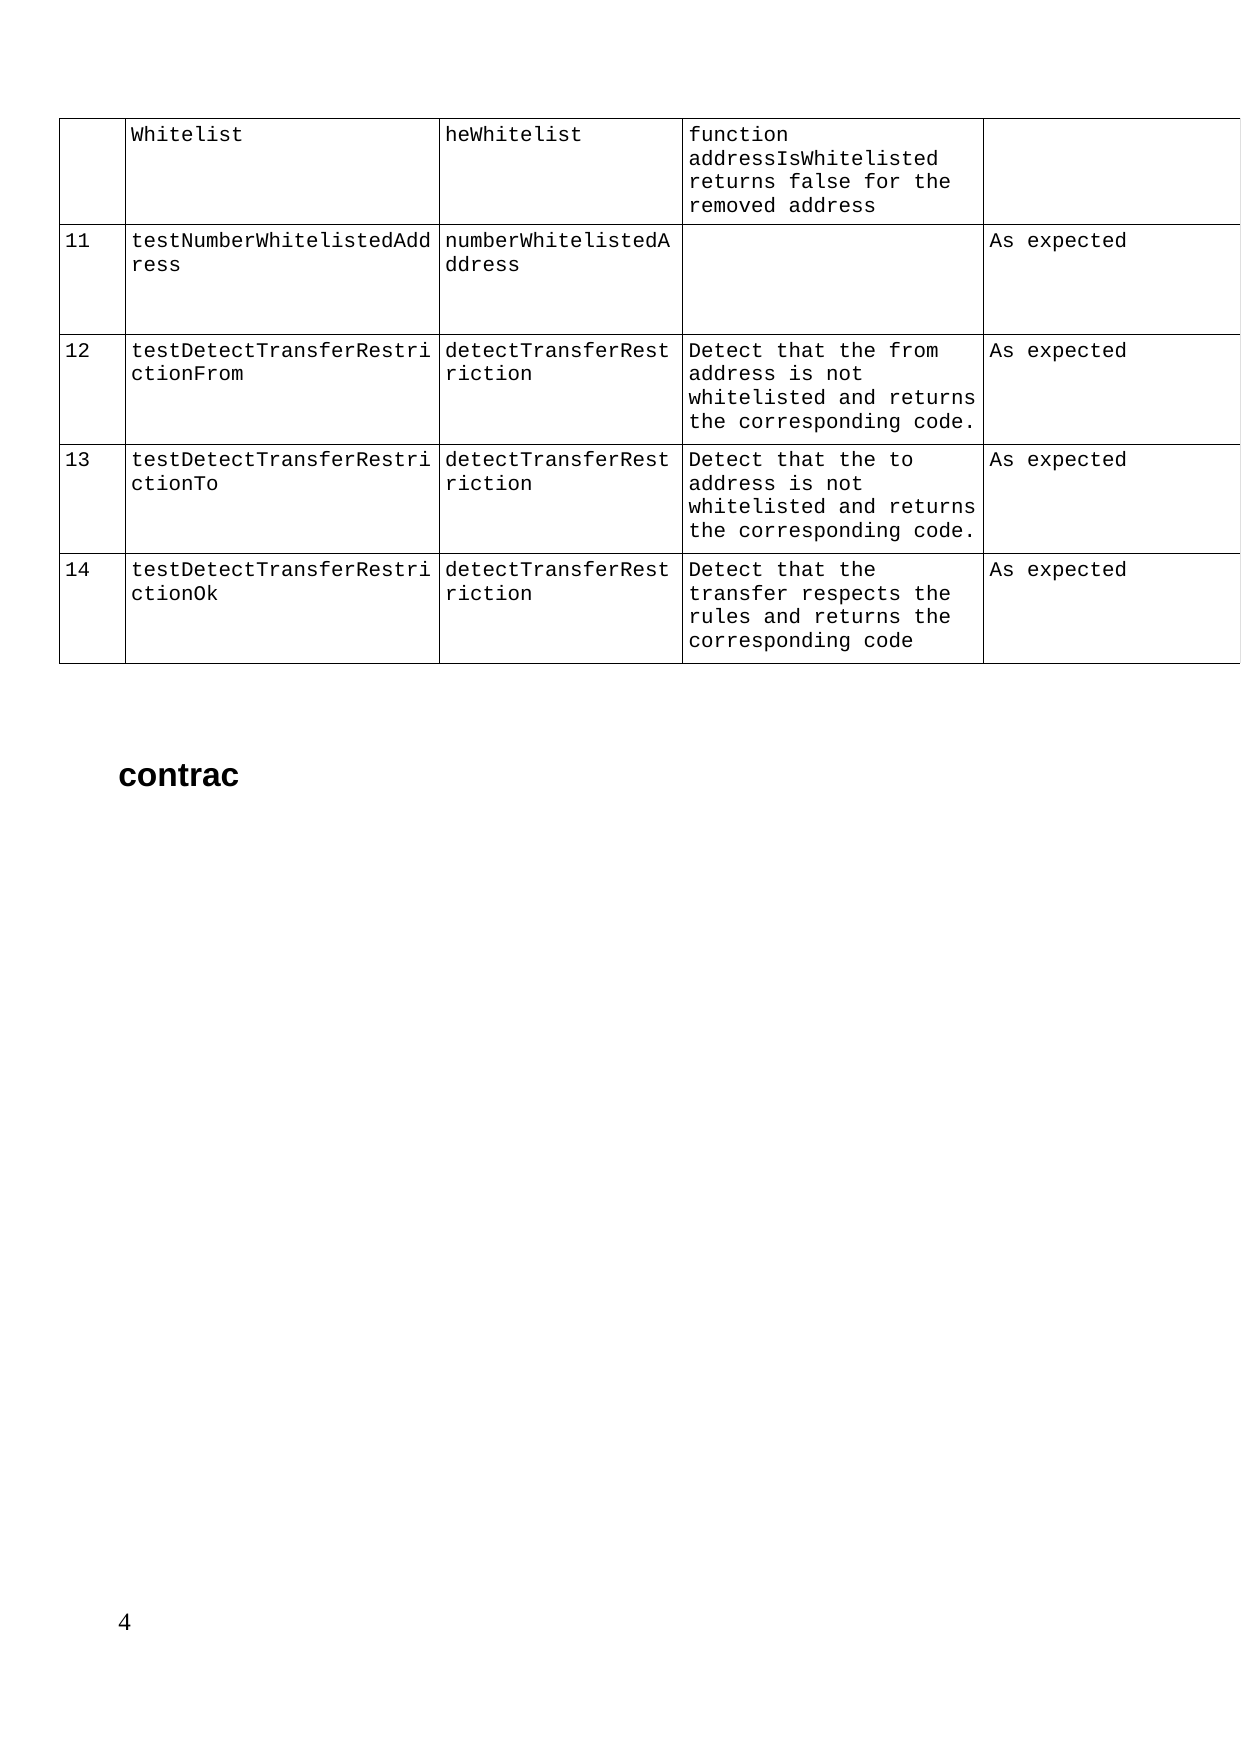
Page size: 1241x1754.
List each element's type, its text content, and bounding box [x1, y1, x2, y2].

table_cell [683, 225, 983, 334]
table_cell 14 [60, 554, 125, 663]
table_cell detectTransferRestriction [440, 445, 682, 553]
table_cell detectTransferRestriction [440, 335, 682, 443]
table_cell function addressIsWhitelisted returns false for the removed address [683, 119, 983, 224]
table_cell 13 [60, 445, 125, 553]
table_cell numberWhitelistedAddress [440, 225, 682, 334]
table_cell 11 [60, 225, 125, 334]
table_cell As expected [984, 554, 1240, 663]
table_cell As expected [984, 445, 1240, 553]
table_cell testDetectTransferRestrictionTo [126, 445, 439, 553]
table_cell Whitelist [126, 119, 439, 224]
table_cell 12 [60, 335, 125, 443]
subtitle contrac [118, 754, 1122, 793]
table_cell testDetectTransferRestrictionFrom [126, 335, 439, 443]
table_cell Detect that the from address is not whitelisted and returns the corresponding code. [683, 335, 983, 443]
table_cell testDetectTransferRestrictionOk [126, 554, 439, 663]
table_cell detectTransferRestriction [440, 554, 682, 663]
table_cell As expected [984, 225, 1240, 334]
table_cell heWhitelist [440, 119, 682, 224]
table_cell Detect that the to address is not whitelisted and returns the corresponding code. [683, 445, 983, 553]
table_cell Detect that the transfer respects the rules and returns the corresponding code [683, 554, 983, 663]
table_cell As expected [984, 335, 1240, 443]
table_cell testNumberWhitelistedAddress [126, 225, 439, 334]
table_cell [984, 119, 1240, 224]
table_cell [60, 119, 125, 224]
